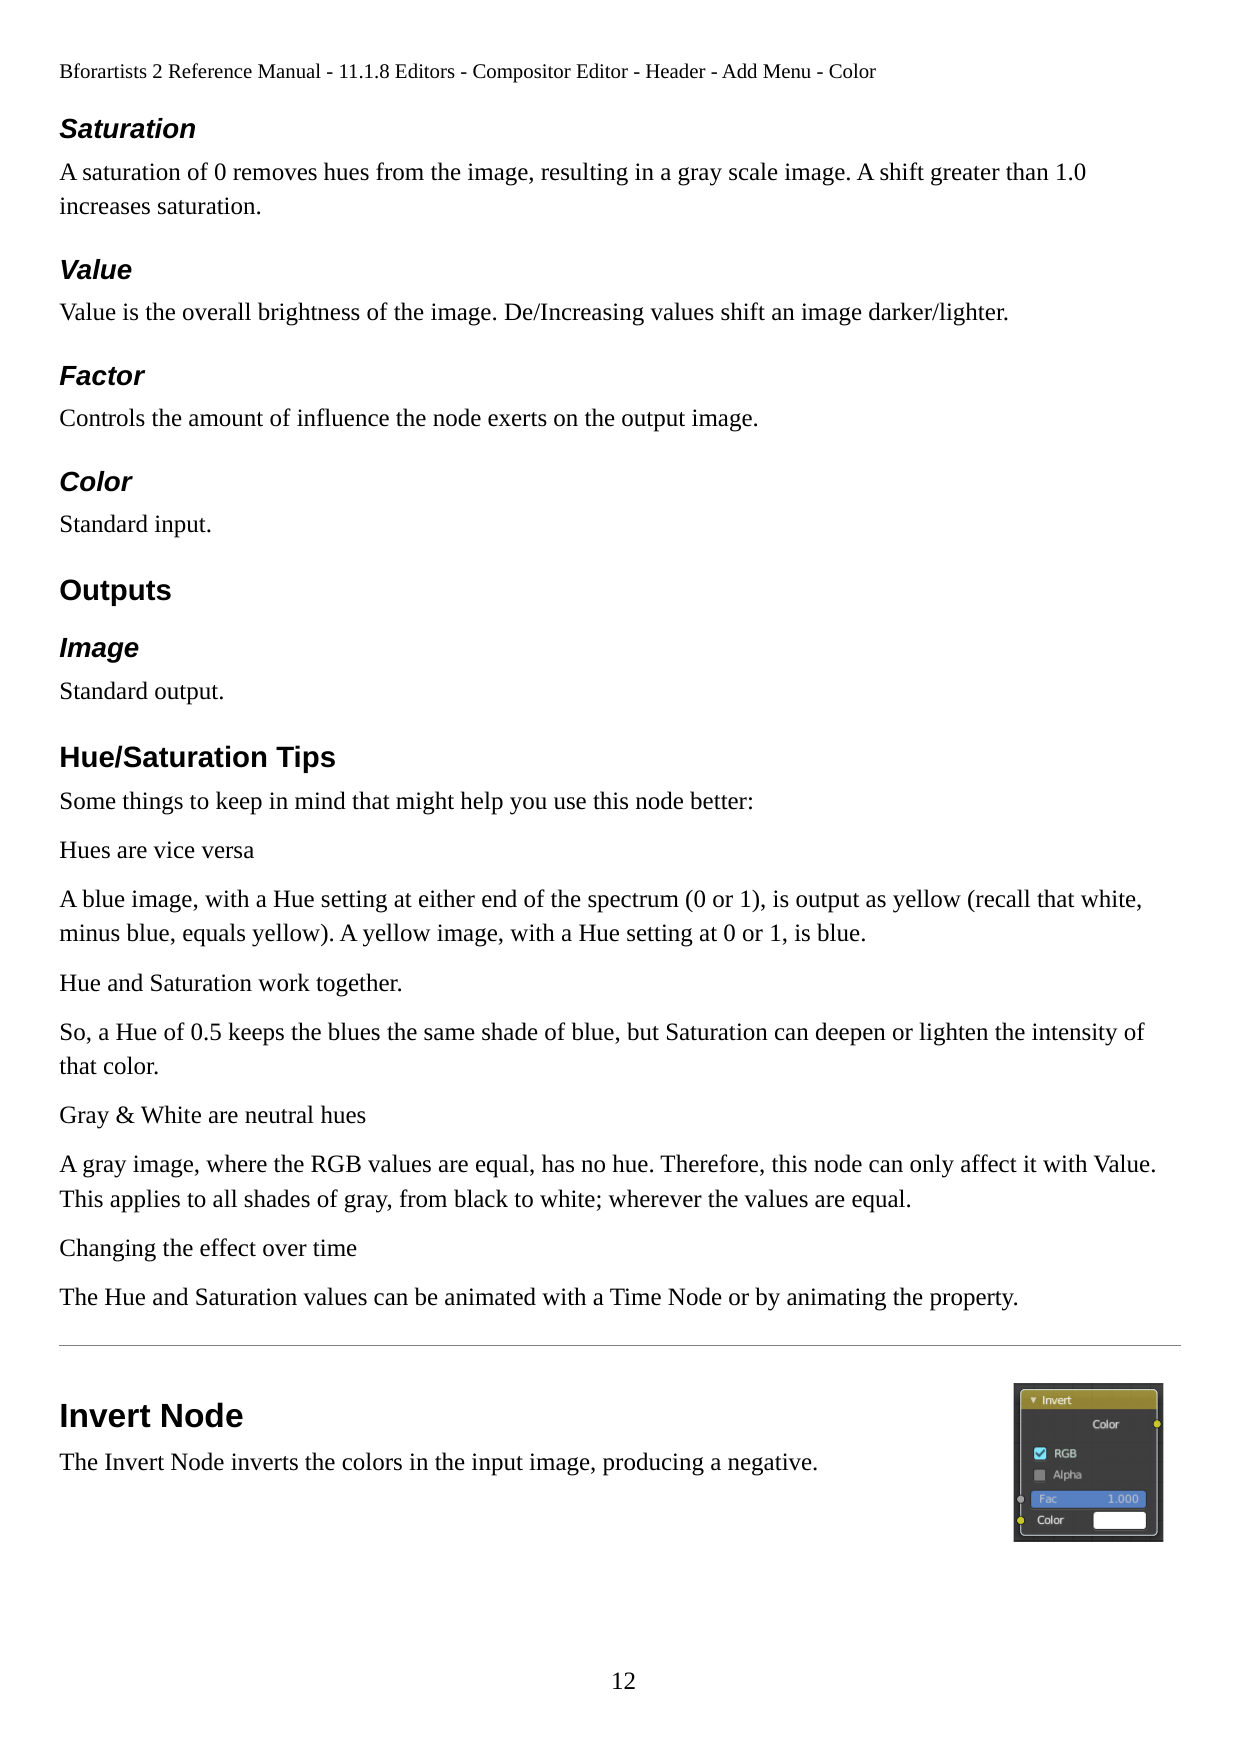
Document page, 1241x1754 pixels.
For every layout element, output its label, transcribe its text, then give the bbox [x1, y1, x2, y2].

text Controls the amount of influence the node exerts on the output image. [59, 403, 1181, 432]
text Hues are vice versa [59, 835, 1181, 864]
text A blue image, with a Hue setting at either end of the spectrum (0 or 1), is output as yellow (recall that white, minus blue, equals yellow). A yellow image, with a Hue setting at 0 or 1, is blue. [59, 884, 1181, 947]
subtitle Saturation [59, 113, 1181, 144]
text The Invert Node inverts the colors in the input image, producing a negative. [59, 1447, 1013, 1476]
subtitle Hue/Saturation Tips [59, 740, 1181, 773]
text Changing the effect over time [59, 1233, 1181, 1262]
subtitle Color [59, 465, 1181, 497]
text A saturation of 0 removes hues from the image, resulting in a gray scale image. A shift greater than 1.0 increases saturation. [59, 157, 1181, 220]
text The Hue and Saturation values can be animated with a Time Node or by animating the property. [59, 1282, 1181, 1311]
subtitle Value [59, 253, 1181, 285]
text Value is the overall brightness of the image. De/Increasing values shift an image darker/lighter. [59, 297, 1181, 326]
text A gray image, where the RGB values are equal, has no hue. Therefore, this node can only affect it with Value. This applies to all shades of gray, from black to white; wherever the values are equal. [59, 1149, 1181, 1212]
subtitle Outputs [59, 573, 1181, 607]
subtitle [1164, 1396, 1181, 1434]
subtitle Factor [59, 359, 1181, 391]
text Standard input. [59, 509, 1181, 538]
text So, a Hue of 0.5 keeps the blues the same shade of blue, but Saturation can deepen or lighten the intensity of that color. [59, 1017, 1181, 1080]
text Standard output. [59, 676, 1181, 705]
text Hue and Saturation work together. [59, 968, 1181, 996]
text Gray & White are neutral hues [59, 1100, 1181, 1129]
picture [1013, 1383, 1164, 1542]
subtitle Image [59, 632, 1181, 663]
text Some things to keep in mind that might help you use this node better: [59, 786, 1181, 815]
subtitle Invert Node [59, 1396, 1013, 1434]
